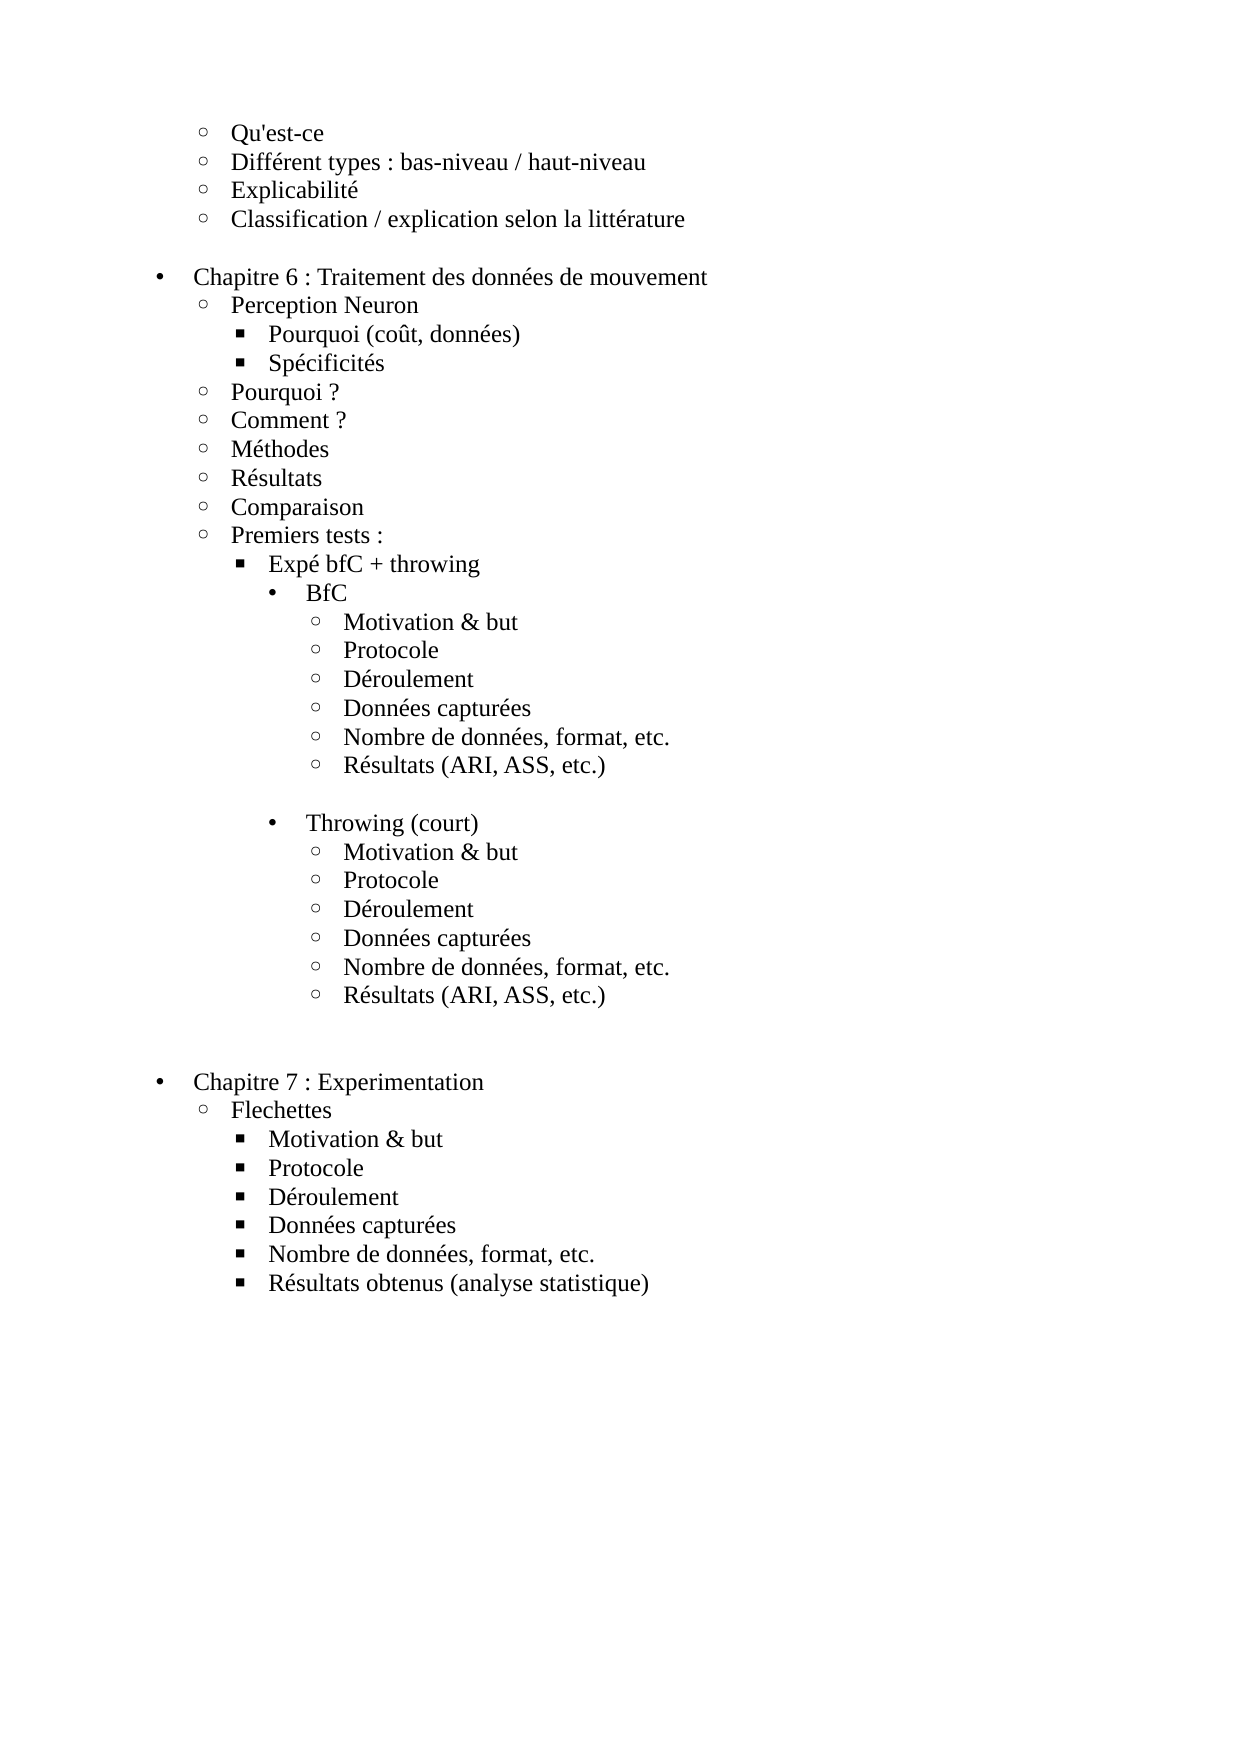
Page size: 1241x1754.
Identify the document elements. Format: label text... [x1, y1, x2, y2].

list Résultats [193, 463, 1122, 492]
list Premiers tests : [193, 521, 1122, 549]
list Données capturées [306, 923, 1122, 952]
list Expé bfC + throwing [231, 549, 1122, 578]
list Motivation & but [231, 1124, 1122, 1153]
list Nombre de données, format, etc. [306, 722, 1122, 751]
list Résultats (ARI, ASS, etc.) [306, 981, 1122, 1009]
list Nombre de données, format, etc. [306, 952, 1122, 981]
list Flechettes [193, 1096, 1122, 1124]
list Différent types : bas-niveau / haut-niveau [193, 147, 1122, 176]
list Résultats obtenus (analyse statistique) [231, 1268, 1122, 1297]
list Données capturées [231, 1211, 1122, 1239]
list Protocole [306, 636, 1122, 664]
list Perception Neuron [193, 291, 1122, 319]
list Protocole [231, 1153, 1122, 1182]
list Comment ? [193, 406, 1122, 434]
list Chapitre 7 : Experimentation [156, 1067, 1122, 1096]
list Protocole [306, 866, 1122, 894]
list Comparaison [193, 492, 1122, 521]
list Spécificités [231, 348, 1122, 377]
list Déroulement [306, 894, 1122, 923]
list Nombre de données, format, etc. [231, 1239, 1122, 1268]
list Motivation & but [306, 607, 1122, 636]
list Explicabilité [193, 176, 1122, 204]
list Chapitre 6 : Traitement des données de mouvement [156, 262, 1122, 291]
list Classification / explication selon la littérature [193, 204, 1122, 233]
list BfC [268, 578, 1122, 607]
list Pourquoi ? [193, 377, 1122, 406]
list Pourquoi (coût, données) [231, 319, 1122, 348]
list Motivation & but [306, 837, 1122, 866]
list Throwing (court) [268, 808, 1122, 837]
list Déroulement [306, 664, 1122, 693]
list Résultats (ARI, ASS, etc.) [306, 751, 1122, 779]
list Qu'est-ce [193, 118, 1122, 147]
list Méthodes [193, 434, 1122, 463]
list Déroulement [231, 1182, 1122, 1211]
list Données capturées [306, 693, 1122, 722]
